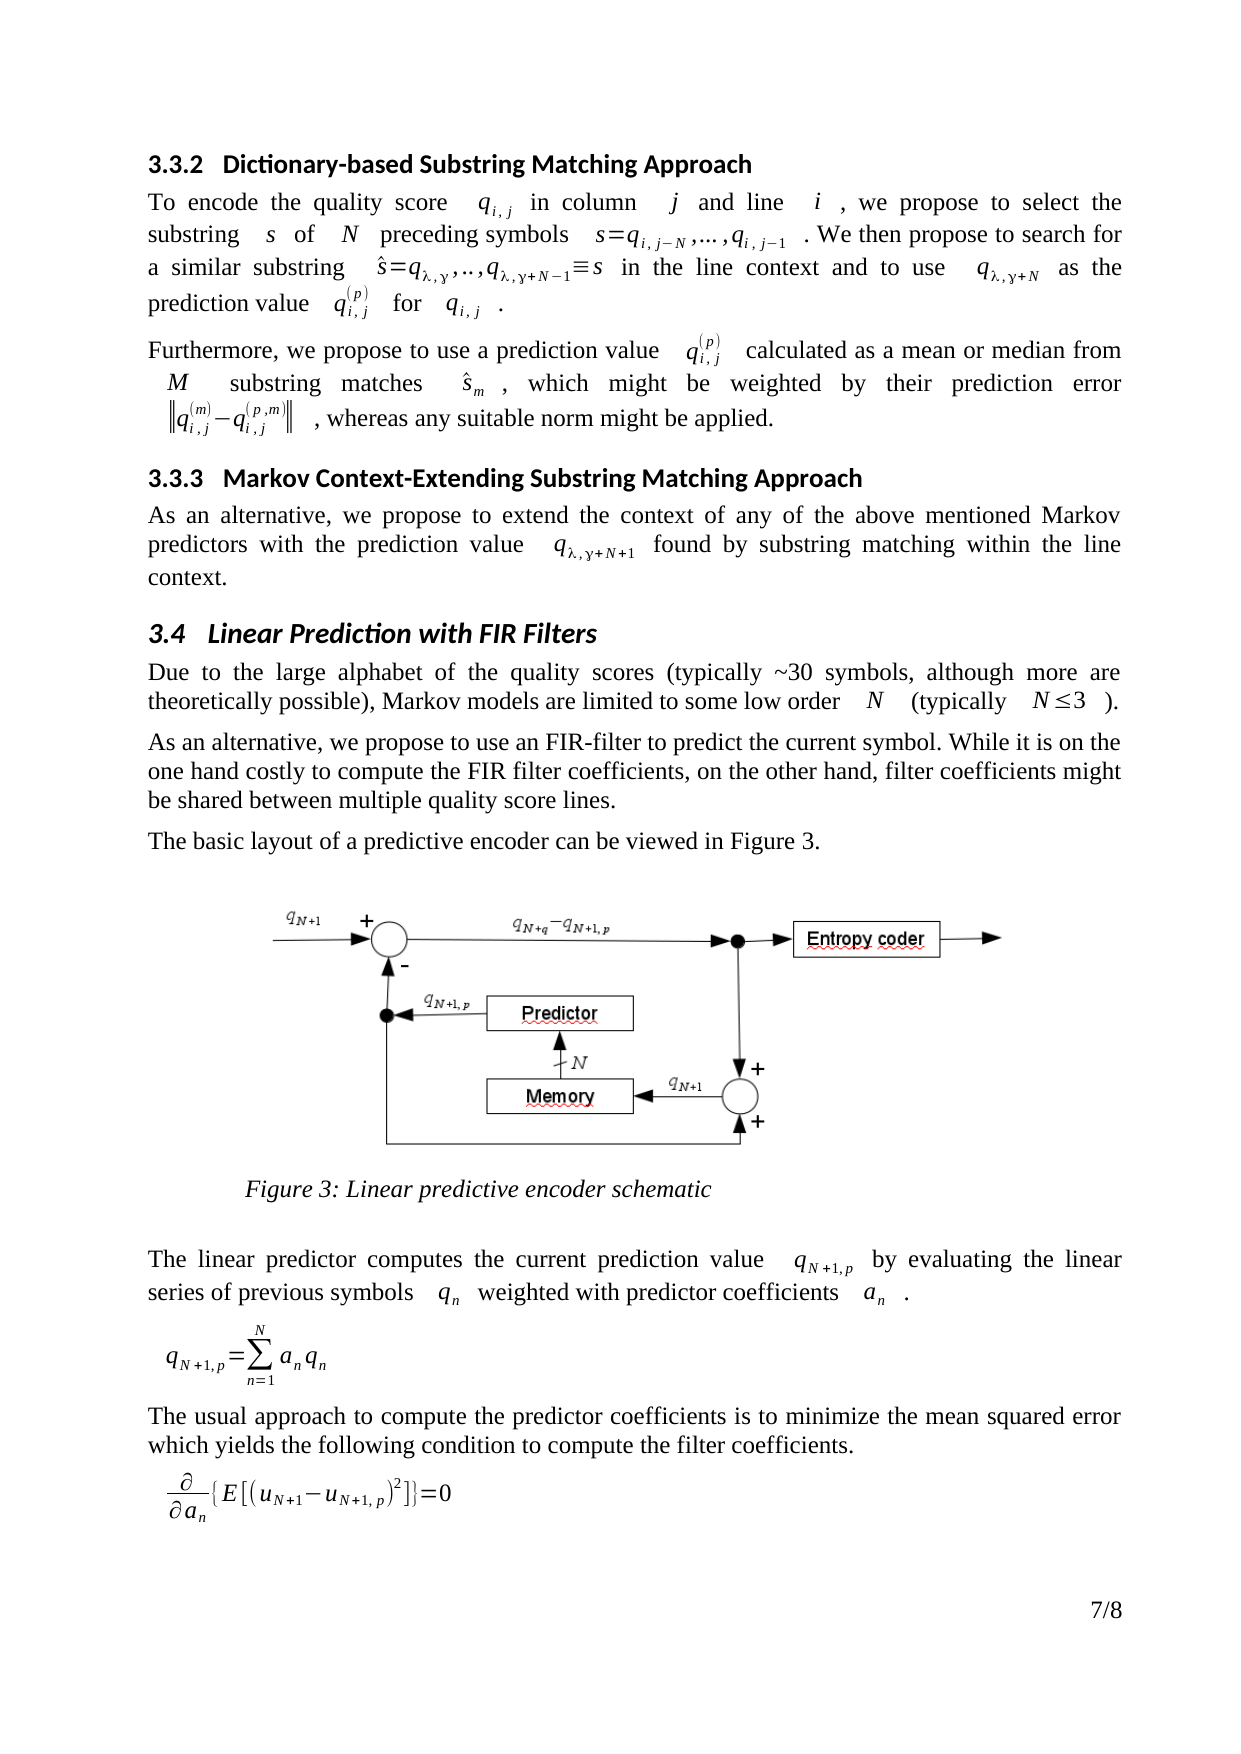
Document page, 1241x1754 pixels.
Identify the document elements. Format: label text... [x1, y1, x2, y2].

text The usual approach to compute the predictor coefficients is to minimize the mean squared error which yields the following condition to compute the filter coefficients. [148, 1401, 1122, 1459]
text Figure 3: Linear predictive encoder schematic [245, 1175, 1025, 1203]
text Due to the large alphabet of the quality scores (typically ~30 symbols, although more are theoretically possible), Markov models are limited to some low order (typically ). [148, 657, 1122, 715]
subtitle Linear Prediction with FIR Filters [148, 616, 1122, 651]
text The basic layout of a predictive encoder can be viewed in Figure 3. [148, 826, 1122, 855]
subtitle Dictionary-based Substring Matching Approach [148, 148, 1122, 181]
text To encode the quality score in column and line , we propose to select the substring of preceding symbols . We then propose to search for a similar substring in the line context and to use as the prediction value for . [148, 187, 1122, 320]
subtitle Markov Context-Extending Substring Matching Approach [148, 461, 1122, 494]
text Furthermore, we propose to use a prediction value calculated as a mean or median from substring matches , which might be weighted by their prediction error, whereas any suitable norm might be applied. [148, 333, 1122, 436]
picture [244, 880, 1025, 1175]
text As an alternative, we propose to use an FIR-filter to predict the current symbol. While it is on the one hand costly to compute the FIR filter coefficients, on the other hand, filter coefficients might be shared between multiple quality score lines. [148, 727, 1122, 814]
text The linear predictor computes the current prediction value by evaluating the linear series of previous symbols weighted with predictor coefficients . [148, 1244, 1122, 1309]
text As an alternative, we propose to extend the context of any of the above mentioned Markov predictors with the prediction value found by substring matching within the line context. [148, 500, 1122, 591]
